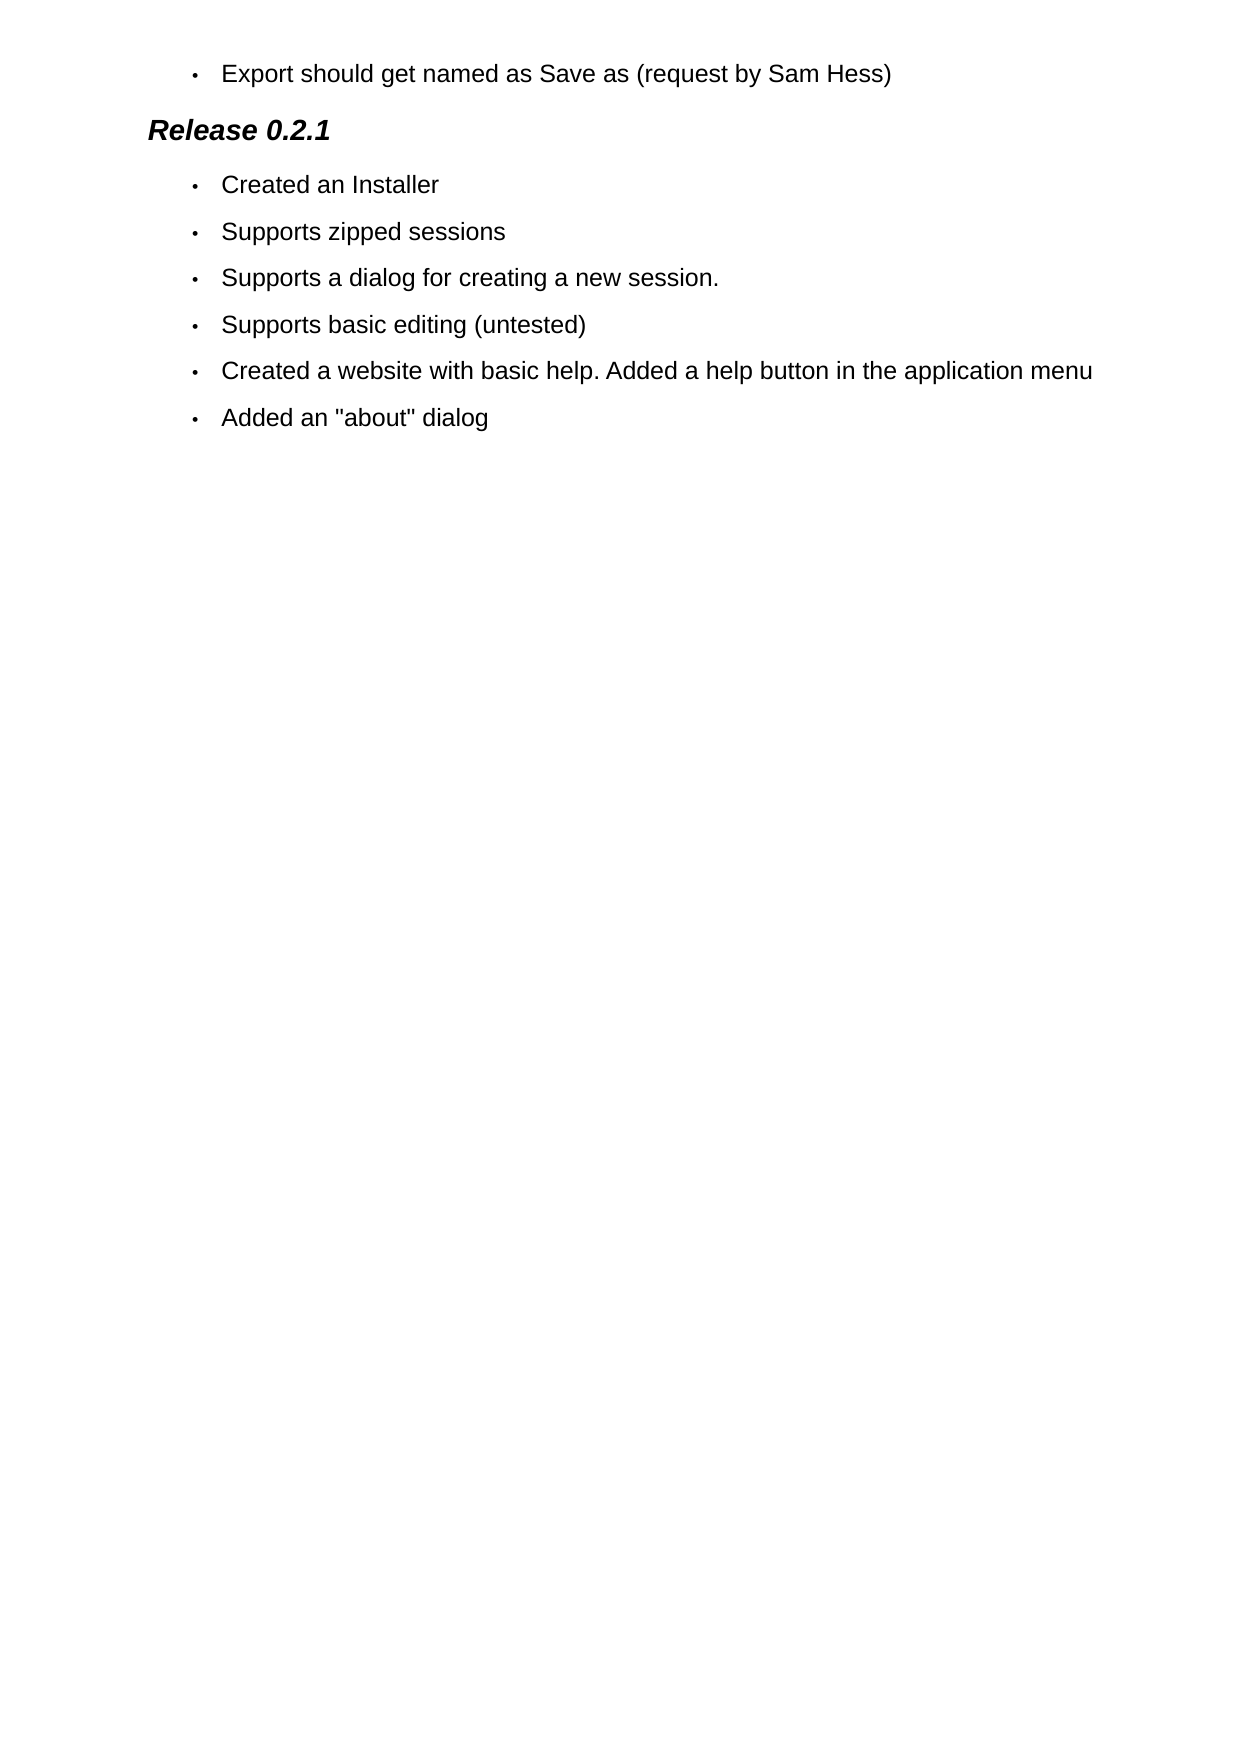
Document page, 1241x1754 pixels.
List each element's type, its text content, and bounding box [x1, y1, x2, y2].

list Supports a dialog for creating a new session. [192, 263, 1181, 292]
list Added an "about" dialog [192, 403, 1181, 431]
subtitle Release 0.2.1 [148, 113, 1181, 146]
list Supports basic editing (untested) [192, 310, 1181, 338]
list Created a website with basic help. Added a help button in the application menu [192, 356, 1181, 385]
list Created an Installer [192, 170, 1181, 199]
list Supports zipped sessions [192, 217, 1181, 246]
list Export should get named as Save as (request by Sam Hess) [192, 59, 1181, 88]
